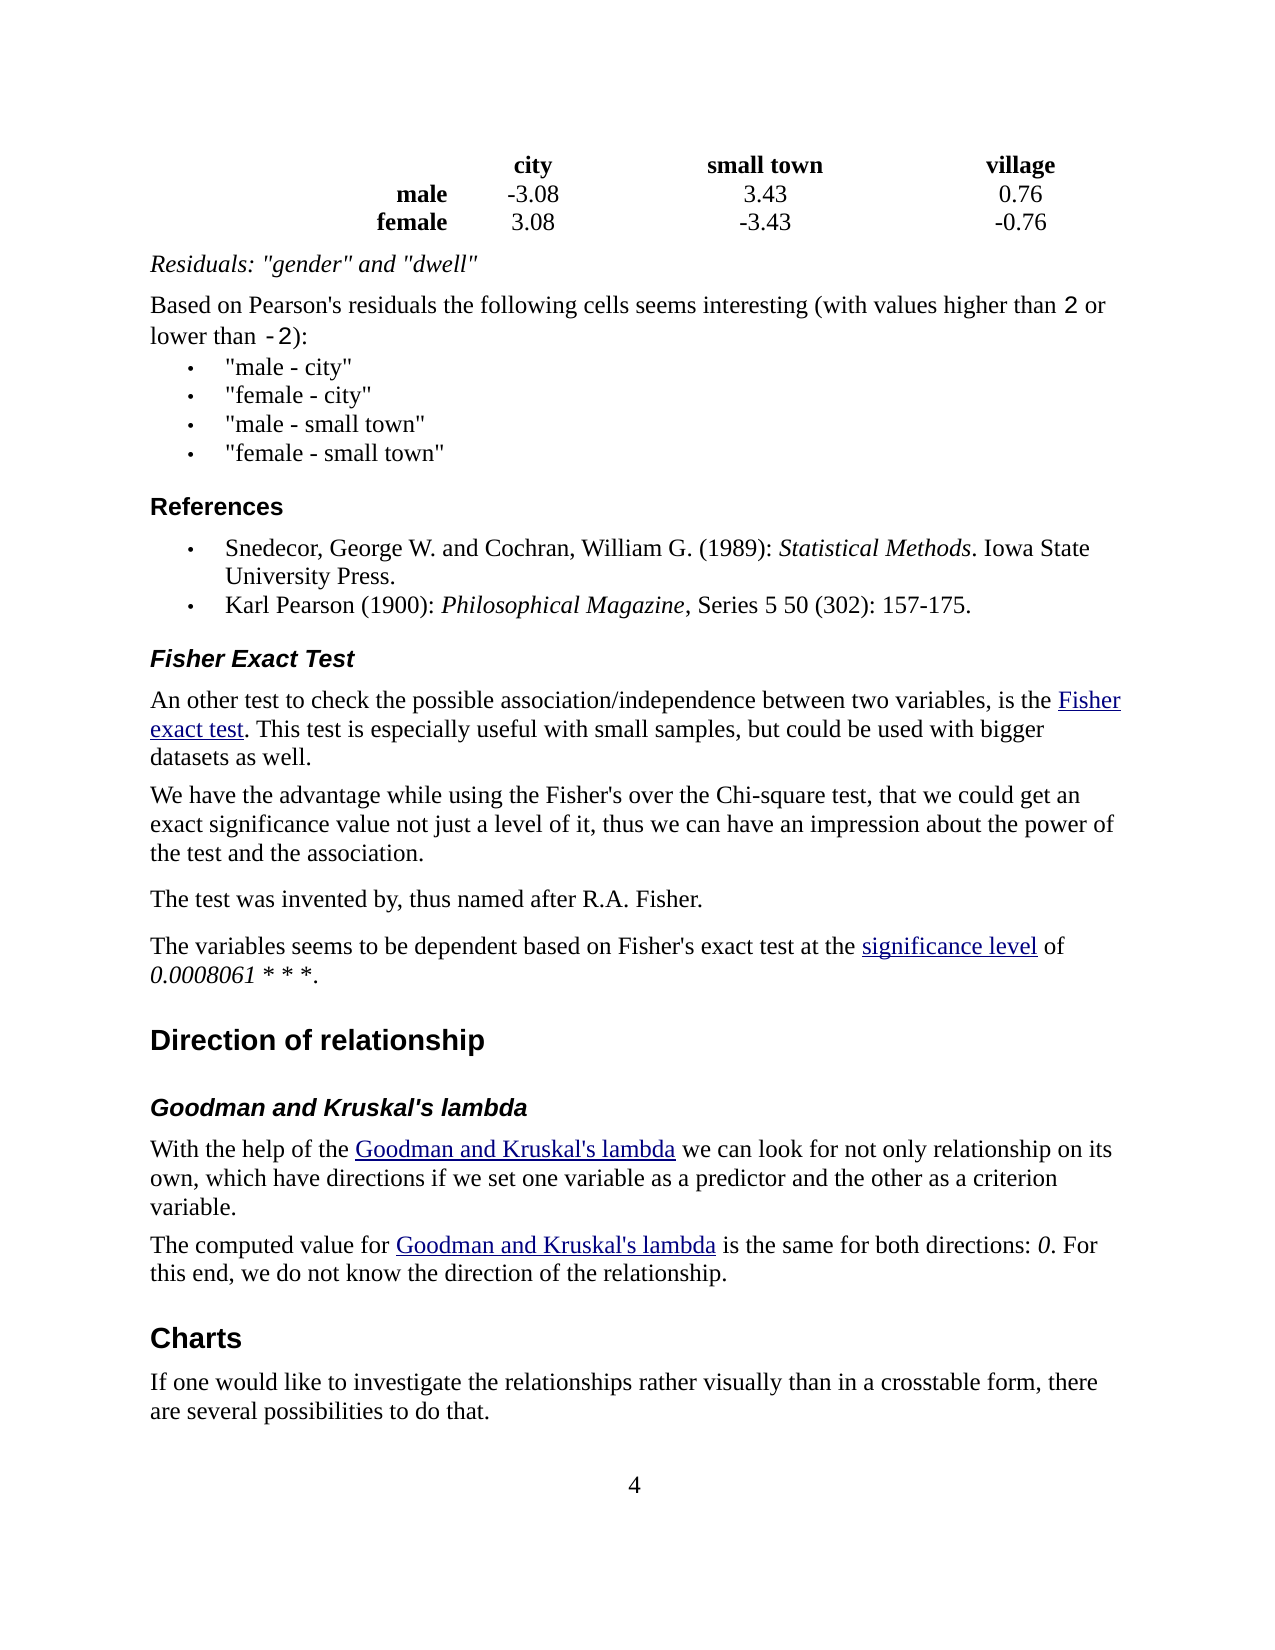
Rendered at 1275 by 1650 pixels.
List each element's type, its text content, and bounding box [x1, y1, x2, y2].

table_cell -0.76 [916, 208, 1125, 236]
subtitle Goodman and Kruskal's lambda [150, 1093, 1125, 1122]
table_header small town [614, 150, 916, 179]
table_cell -3.08 [452, 179, 614, 207]
table_cell female [150, 208, 452, 236]
text We have the advantage while using the Fisher's over the Chi-square test, that we could get an exact significance value not just a level of it, thus we can have an impression about the power of the test and the association. [150, 780, 1125, 866]
subtitle Charts [150, 1321, 1125, 1355]
list "male - small town" [187, 409, 1125, 438]
subtitle Direction of relationship [150, 1022, 1125, 1056]
table_header [150, 150, 452, 179]
list Snedecor, George W. and Cochran, William G. (1989): Statistical Methods. Iowa State University Press. [187, 533, 1125, 590]
list "female - city" [187, 380, 1125, 409]
table_cell 0.76 [916, 179, 1125, 207]
text With the help of the Goodman and Kruskal's lambda we can look for not only relationship on its own, which have directions if we set one variable as a predictor and the other as a criterion variable. [150, 1134, 1125, 1221]
table_cell 3.43 [614, 179, 916, 207]
table_cell male [150, 179, 452, 207]
subtitle Fisher Exact Test [150, 644, 1125, 672]
text Residuals: "gender" and "dwell" [150, 249, 1125, 277]
table_cell -3.43 [614, 208, 916, 236]
text If one would like to investigate the relationships rather visually than in a crosstable form, there are several possibilities to do that. [150, 1367, 1125, 1425]
text The computed value for Goodman and Kruskal's lambda is the same for both directions: 0. For this end, we do not know the direction of the relationship. [150, 1230, 1125, 1287]
list "female - small town" [187, 438, 1125, 467]
text An other test to check the possible association/independence between two variables, is the Fisher exact test. This test is especially useful with small samples, but could be used with bigger datasets as well. [150, 685, 1125, 771]
table_header village [916, 150, 1125, 179]
list Karl Pearson (1900): Philosophical Magazine, Series 5 50 (302): 157-175. [187, 590, 1125, 619]
subtitle References [150, 492, 1125, 520]
table_cell 3.08 [452, 208, 614, 236]
text The test was invented by, thus named after R.A. Fisher. [150, 884, 1125, 913]
text Based on Pearson's residuals the following cells seems interesting (with values higher than 2 or lower than -2): [150, 290, 1125, 352]
list "male - city" [187, 352, 1125, 380]
text The variables seems to be dependent based on Fisher's exact test at the significance level of 0.0008061 * * *. [150, 931, 1125, 988]
table_header city [452, 150, 614, 179]
